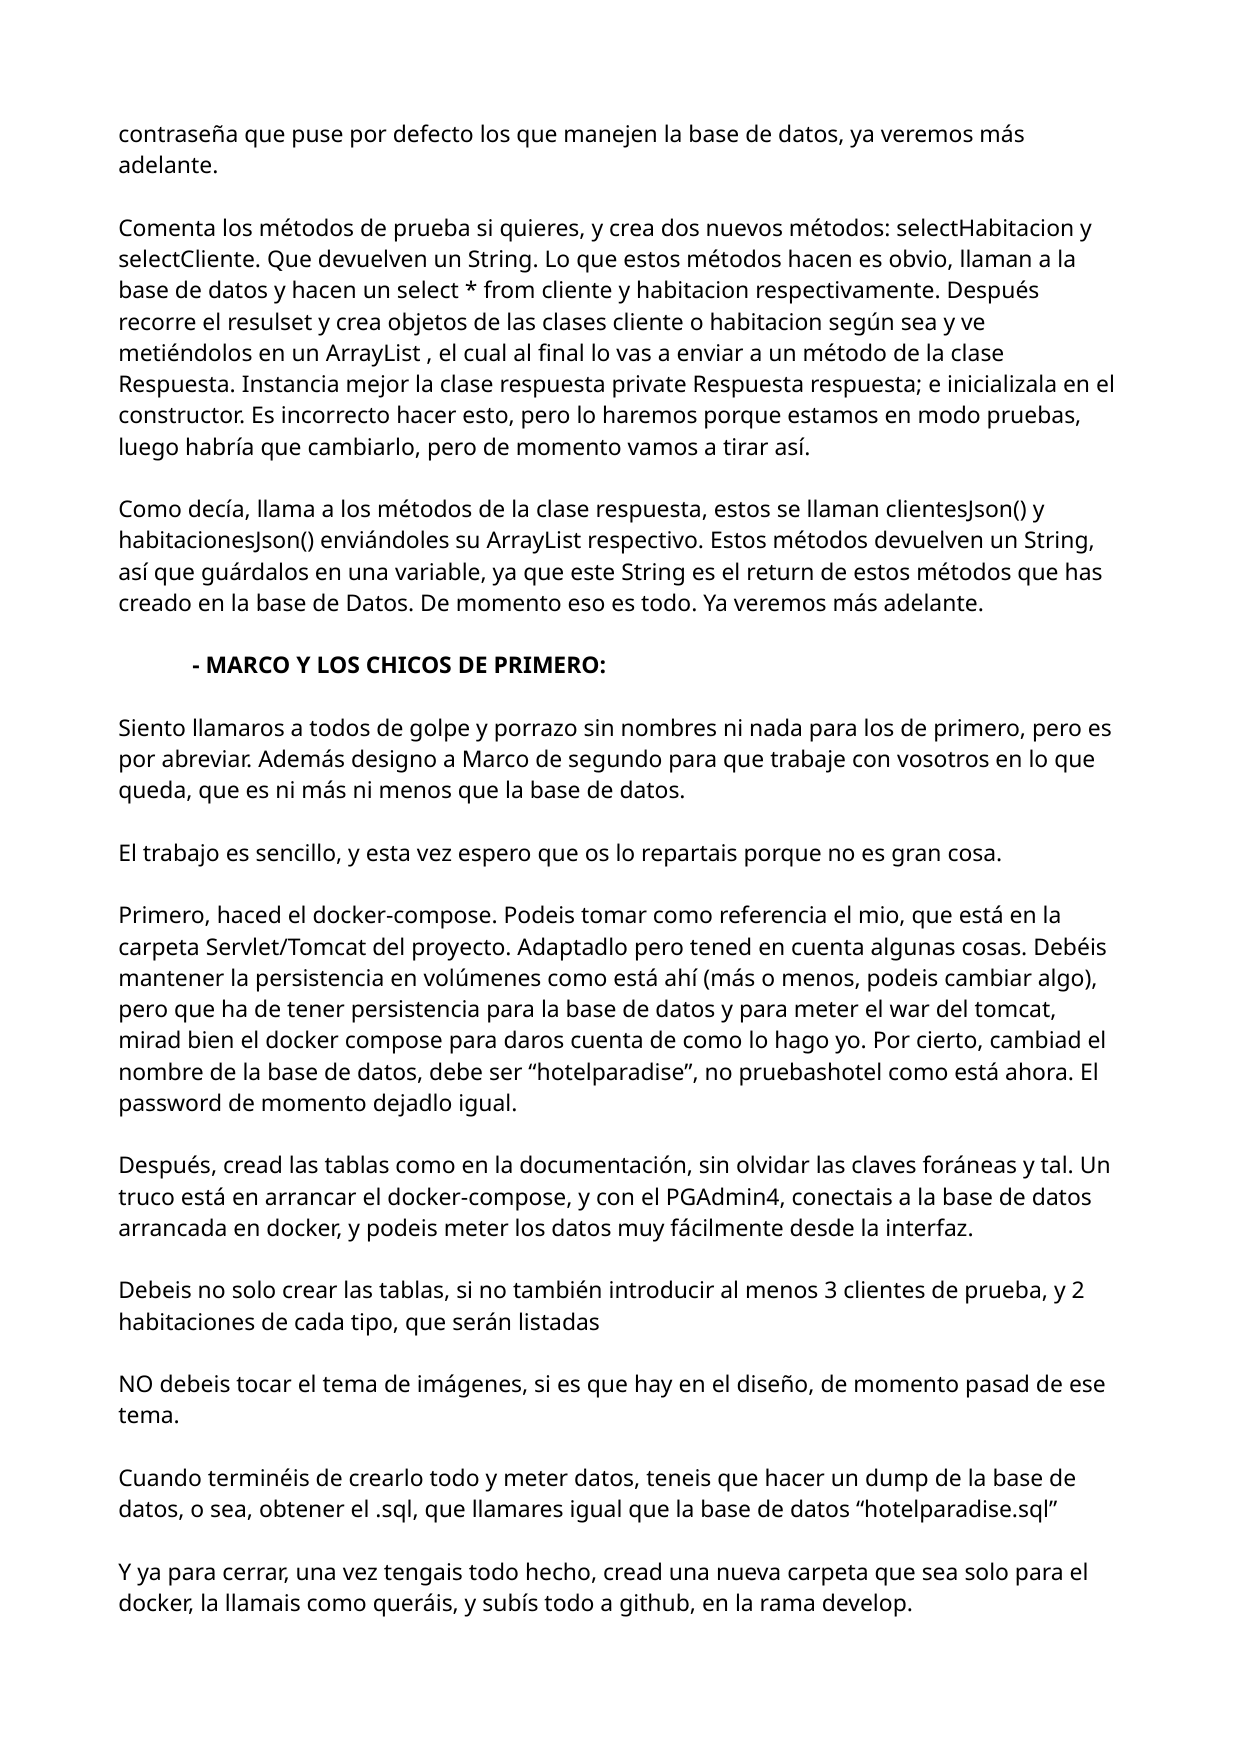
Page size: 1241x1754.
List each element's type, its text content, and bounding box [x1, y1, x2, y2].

text Como decía, llama a los métodos de la clase respuesta, estos se llaman clientesJson() y habitacionesJson() enviándoles su ArrayList respectivo. Estos métodos devuelven un String, así que guárdalos en una variable, ya que este String es el return de estos métodos que has creado en la base de Datos. De momento eso es todo. Ya veremos más adelante. [118, 493, 1122, 618]
text Comenta los métodos de prueba si quieres, y crea dos nuevos métodos: selectHabitacion y selectCliente. Que devuelven un String. Lo que estos métodos hacen es obvio, llaman a la base de datos y hacen un select * from cliente y habitacion respectivamente. Después recorre el resulset y crea objetos de las clases cliente o habitacion según sea y ve metiéndolos en un ArrayList , el cual al final lo vas a enviar a un método de la clase Respuesta. Instancia mejor la clase respuesta private Respuesta respuesta; e inicializala en el constructor. Es incorrecto hacer esto, pero lo haremos porque estamos en modo pruebas, luego habría que cambiarlo, pero de momento vamos a tirar así. [118, 212, 1122, 462]
text Cuando terminéis de crearlo todo y meter datos, teneis que hacer un dump de la base de datos, o sea, obtener el .sql, que llamares igual que la base de datos “hotelparadise.sql” [118, 1462, 1122, 1524]
text NO debeis tocar el tema de imágenes, si es que hay en el diseño, de momento pasad de ese tema. [118, 1368, 1122, 1431]
text - MARCO Y LOS CHICOS DE PRIMERO: [118, 649, 1122, 681]
text contraseña que puse por defecto los que manejen la base de datos, ya veremos más adelante. [118, 118, 1122, 181]
text Y ya para cerrar, una vez tengais todo hecho, cread una nueva carpeta que sea solo para el docker, la llamais como queráis, y subís todo a github, en la rama develop. [118, 1556, 1122, 1618]
text El trabajo es sencillo, y esta vez espero que os lo repartais porque no es gran cosa. [118, 837, 1122, 868]
text Primero, haced el docker-compose. Podeis tomar como referencia el mio, que está en la carpeta Servlet/Tomcat del proyecto. Adaptadlo pero tened en cuenta algunas cosas. Debéis mantener la persistencia en volúmenes como está ahí (más o menos, podeis cambiar algo), pero que ha de tener persistencia para la base de datos y para meter el war del tomcat, mirad bien el docker compose para daros cuenta de como lo hago yo. Por cierto, cambiad el nombre de la base de datos, debe ser “hotelparadise”, no pruebashotel como está ahora. El password de momento dejadlo igual. [118, 899, 1122, 1118]
text Siento llamaros a todos de golpe y porrazo sin nombres ni nada para los de primero, pero es por abreviar. Además designo a Marco de segundo para que trabaje con vosotros en lo que queda, que es ni más ni menos que la base de datos. [118, 712, 1122, 806]
text Después, cread las tablas como en la documentación, sin olvidar las claves foráneas y tal. Un truco está en arrancar el docker-compose, y con el PGAdmin4, conectais a la base de datos arrancada en docker, y podeis meter los datos muy fácilmente desde la interfaz. [118, 1149, 1122, 1243]
text Debeis no solo crear las tablas, si no también introducir al menos 3 clientes de prueba, y 2 habitaciones de cada tipo, que serán listadas [118, 1274, 1122, 1337]
